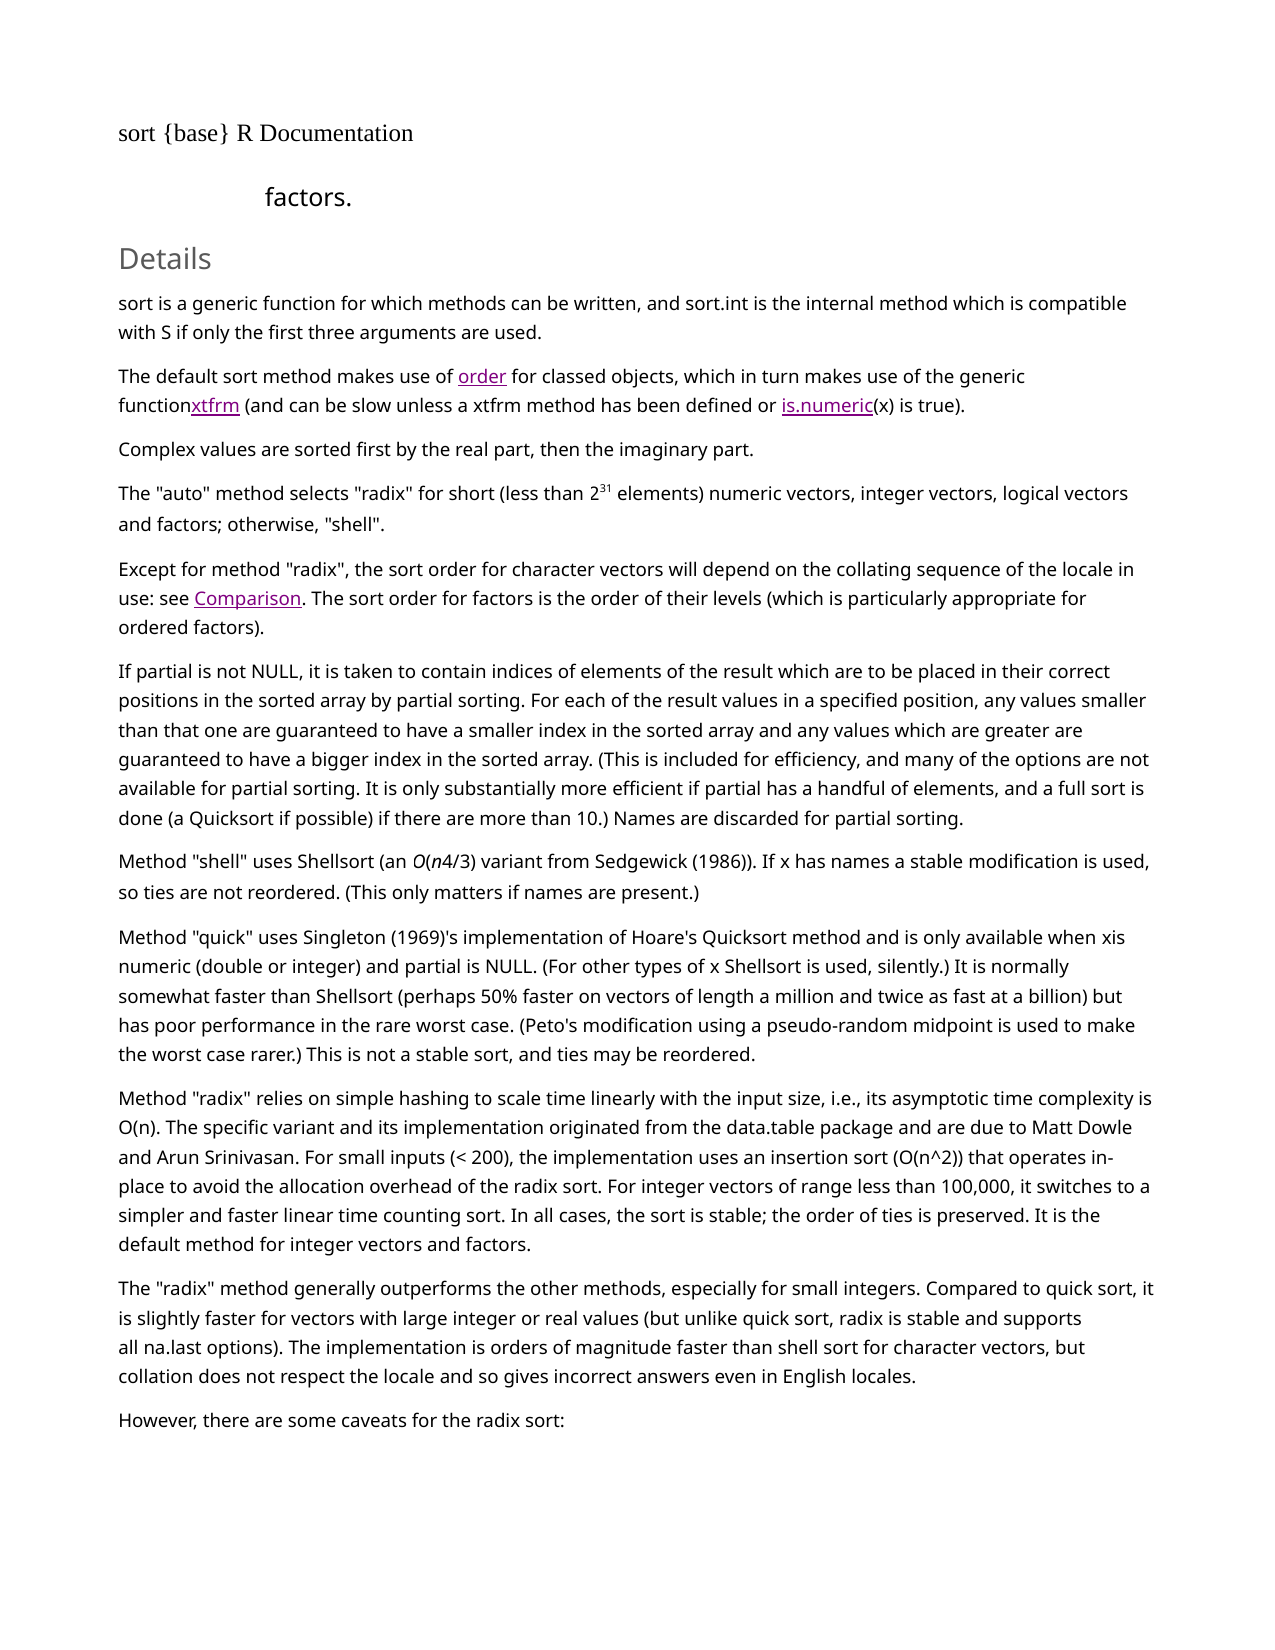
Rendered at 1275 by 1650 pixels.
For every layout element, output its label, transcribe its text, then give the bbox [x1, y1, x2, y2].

text sort is a generic function for which methods can be written, and sort.int is the internal method which is compatible with S if only the first three arguments are used. [118, 290, 1157, 345]
text The default sort method makes use of order for classed objects, which in turn makes use of the generic functionxtfrm (and can be slow unless a xtfrm method has been defined or is.numeric(x) is true). [118, 363, 1157, 418]
table_cell factors. [262, 176, 1157, 223]
subtitle Details [118, 238, 1157, 278]
text Method "shell" uses Shellsort (an O(n4/3) variant from Sedgewick (1986)). If x has names a stable modification is used, so ties are not reordered. (This only matters if names are present.) [118, 849, 1157, 905]
text Except for method "radix", the sort order for character vectors will depend on the collating sequence of the locale in use: see Comparison. The sort order for factors is the order of their levels (which is particularly appropriate for ordered factors). [118, 556, 1157, 640]
text Method "quick" uses Singleton (1969)'s implementation of Hoare's Quicksort method and is only available when xis numeric (double or integer) and partial is NULL. (For other types of x Shellsort is used, silently.) It is normally somewhat faster than Shellsort (perhaps 50% faster on vectors of length a million and twice as fast at a billion) but has poor performance in the rare worst case. (Peto's modification using a pseudo-random midpoint is used to make the worst case rarer.) This is not a stable sort, and ties may be reordered. [118, 924, 1157, 1067]
text Complex values are sorted first by the real part, then the imaginary part. [118, 436, 1157, 462]
text The "auto" method selects "radix" for short (less than 231 elements) numeric vectors, integer vectors, logical vectors and factors; otherwise, "shell". [118, 480, 1157, 536]
table_cell [118, 176, 262, 223]
text However, there are some caveats for the radix sort: [118, 1407, 1157, 1433]
text Method "radix" relies on simple hashing to scale time linearly with the input size, i.e., its asymptotic time complexity is O(n). The specific variant and its implementation originated from the data.table package and are due to Matt Dowle and Arun Srinivasan. For small inputs (< 200), the implementation uses an insertion sort (O(n^2)) that operates in-place to avoid the allocation overhead of the radix sort. For integer vectors of range less than 100,000, it switches to a simpler and faster linear time counting sort. In all cases, the sort is stable; the order of ties is preserved. It is the default method for integer vectors and factors. [118, 1085, 1157, 1257]
text The "radix" method generally outperforms the other methods, especially for small integers. Compared to quick sort, it is slightly faster for vectors with large integer or real values (but unlike quick sort, radix is stable and supports all na.last options). The implementation is orders of magnitude faster than shell sort for character vectors, but collation does not respect the locale and so gives incorrect answers even in English locales. [118, 1276, 1157, 1389]
text If partial is not NULL, it is taken to contain indices of elements of the result which are to be placed in their correct positions in the sorted array by partial sorting. For each of the result values in a specified position, any values smaller than that one are guaranteed to have a smaller index in the sorted array and any values which are greater are guaranteed to have a bigger index in the sorted array. (This is included for efficiency, and many of the options are not available for partial sorting. It is only substantially more efficient if partial has a handful of elements, and a full sort is done (a Quicksort if possible) if there are more than 10.) Names are discarded for partial sorting. [118, 658, 1157, 830]
